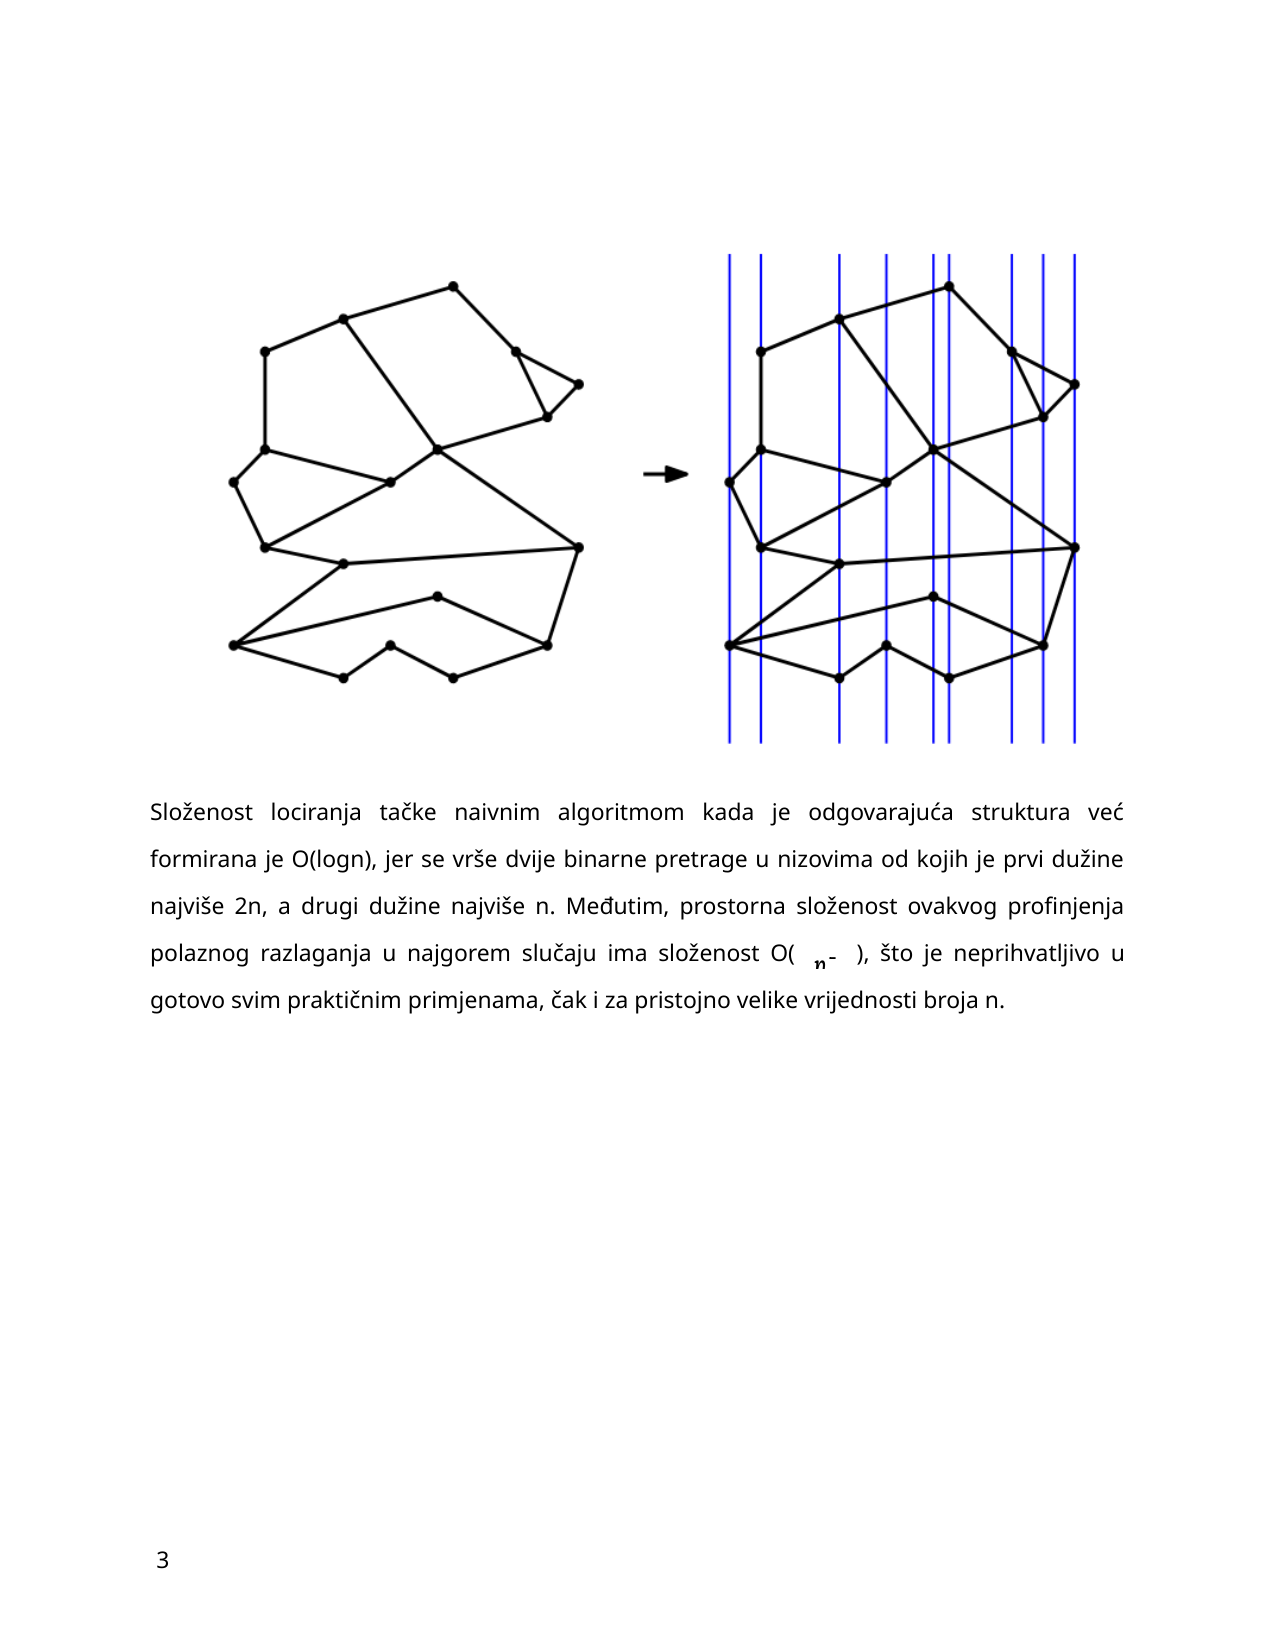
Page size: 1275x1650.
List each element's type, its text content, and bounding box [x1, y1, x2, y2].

picture [150, 238, 1125, 760]
text Složenost lociranja tačke naivnim algoritmom kada je odgovarajuća struktura već formirana je O(logn), jer se vrše dvije binarne pretrage u nizovima od kojih je prvi dužine najviše 2n, a drugi dužine najviše n. Međutim, prostorna složenost ovakvog profinjenja polaznog razlaganja u najgorem slučaju ima složenost O(), što je neprihvatljivo u gotovo svim praktičnim primjenama, čak i za pristojno velike vrijednosti broja n. [150, 796, 1125, 1016]
